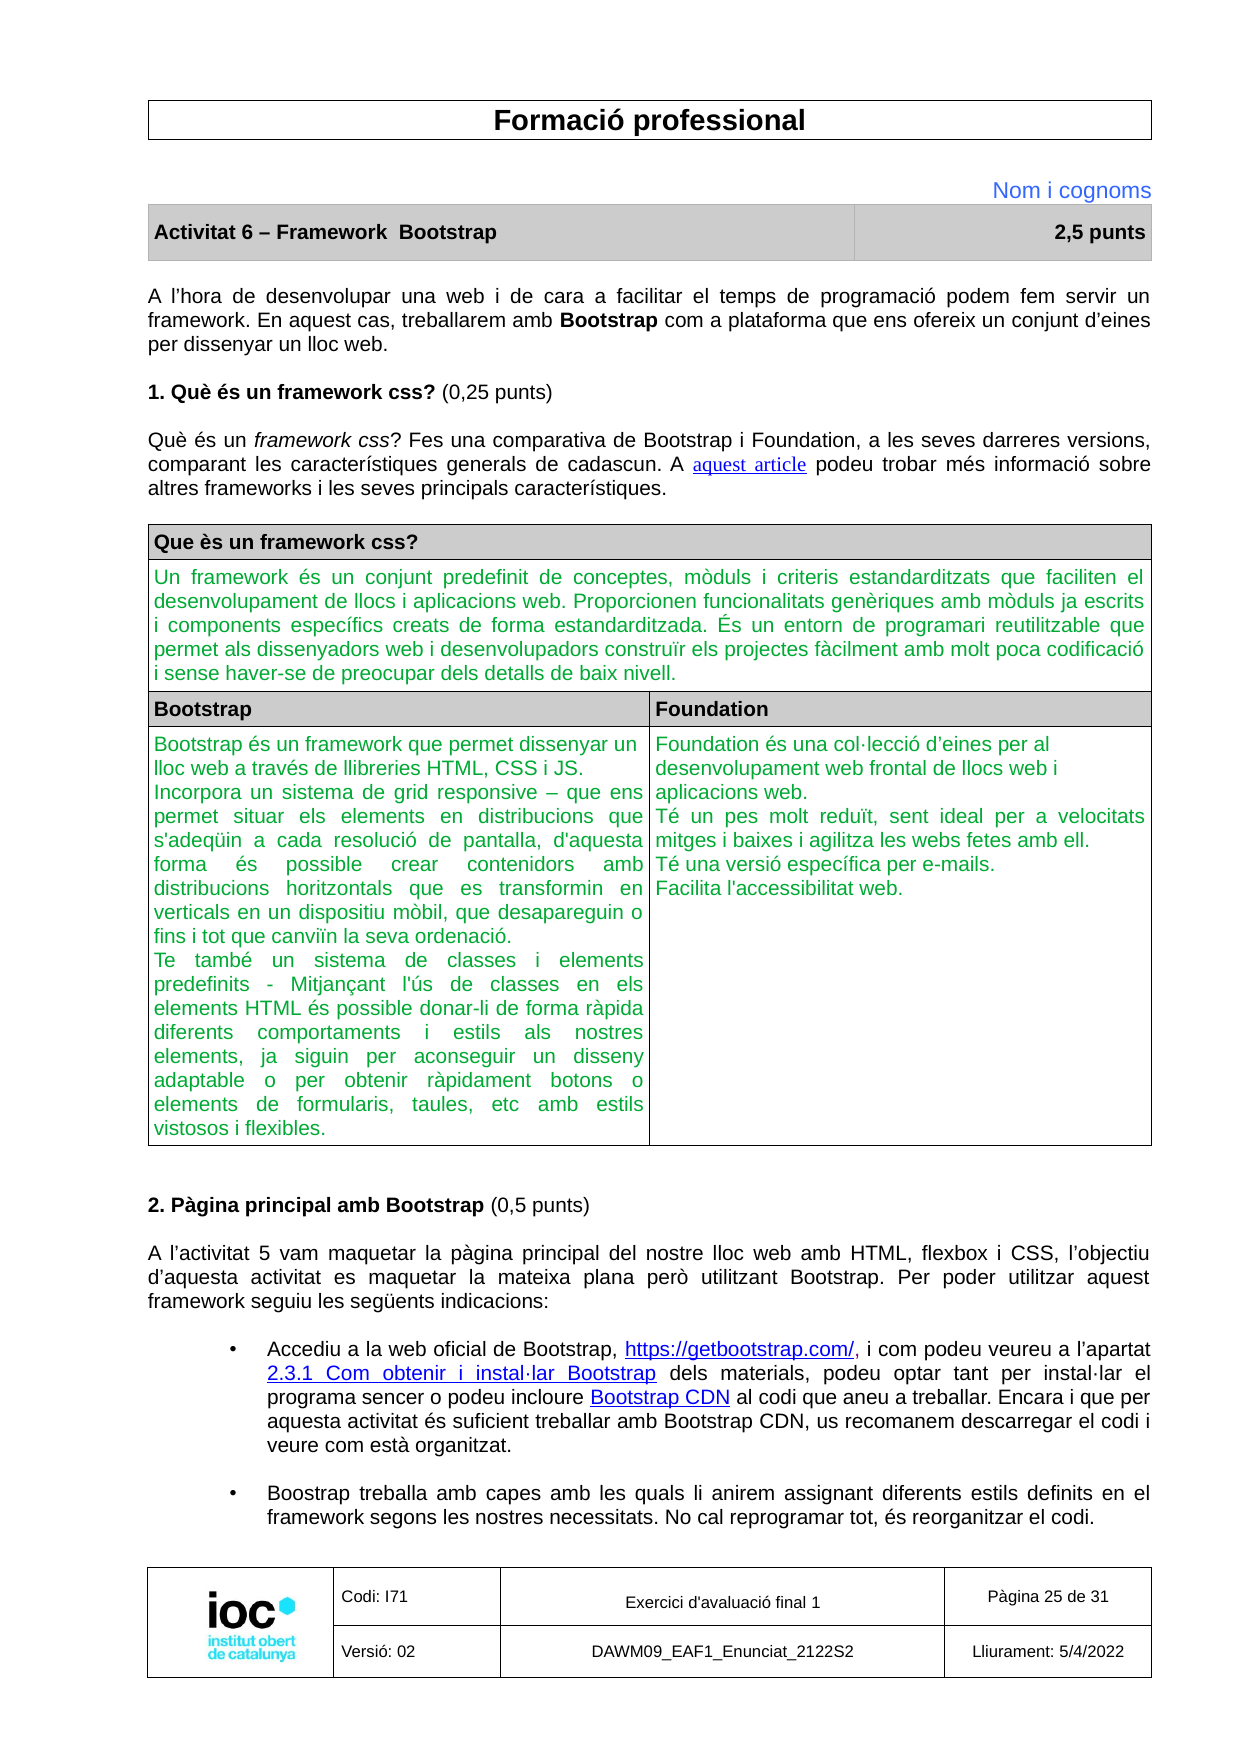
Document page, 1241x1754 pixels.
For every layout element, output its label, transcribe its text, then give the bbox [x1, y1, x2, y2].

table_header Que ès un framework css? [149, 525, 1151, 559]
text 2. Pàgina principal amb Bootstrap (0,5 punts) [148, 1193, 1151, 1217]
table_header 2,5 punts [855, 205, 1151, 260]
list Accediu a la web oficial de Bootstrap, https://getbootstrap.com/, i com podeu veureu a l’apartat 2.3.1 Com obtenir i instal·lar Bootstrap dels materials, podeu optar tant per instal·lar el programa sencer o podeu incloure Bootstrap CDN al codi que aneu a treballar. Encara i que per aquesta activitat és suficient treballar amb Bootstrap CDN, us recomanem descarregar el codi i veure com està organitzat. [229, 1337, 1151, 1457]
text A l’hora de desenvolupar una web i de cara a facilitar el temps de programació podem fem servir un framework. En aquest cas, treballarem amb Bootstrap com a plataforma que ens ofereix un conjunt d’eines per dissenyar un lloc web. [148, 284, 1151, 356]
list A l’activitat 5 vam maquetar la pàgina principal del nostre lloc web amb HTML, flexbox i CSS, l’objectiu d’aquesta activitat es maquetar la mateixa plana però utilitzant Bootstrap. Per poder utilitzar aquest framework seguiu les següents indicacions: [112, 1241, 1151, 1313]
table_cell Bootstrap és un framework que permet dissenyar un lloc web a través de llibreries HTML, CSS i JS. Incorpora un sistema de grid responsive – que ens permet situar els elements en distribucions que s'adeqüin a cada resolució de pantalla, d'aquesta forma és possible crear contenidors amb distribucions horitzontals que es transformin en verticals en un dispositiu mòbil, que desapareguin o fins i tot que canviïn la seva ordenació. Te també un sistema de classes i elements predefinits - Mitjançant l'ús de classes en els elements HTML és possible donar-li de forma ràpida diferents comportaments i estils als nostres elements, ja siguin per aconseguir un disseny adaptable o per obtenir ràpidament botons o elements de formularis, taules, etc amb estils vistosos i flexibles. [149, 727, 649, 1145]
table_cell Foundation [650, 692, 1151, 726]
list Boostrap treballa amb capes amb les quals li anirem assignant diferents estils definits en el framework segons les nostres necessitats. No cal reprogramar tot, és reorganitzar el codi. [229, 1481, 1151, 1529]
table_cell Foundation és una col·lecció d’eines per al desenvolupament web frontal de llocs web i aplicacions web. Té un pes molt reduït, sent ideal per a velocitats mitges i baixes i agilitza les webs fetes amb ell. Té una versió específica per e-mails. Facilita l'accessibilitat web. [650, 727, 1151, 1145]
table_cell Bootstrap [149, 692, 649, 726]
picture [195, 1577, 309, 1673]
table_header Activitat 6 – Framework Bootstrap [149, 205, 854, 260]
list Què és un framework css? Fes una comparativa de Bootstrap i Foundation, a les seves darreres versions, comparant les característiques generals de cadascun. A aquest article podeu trobar més informació sobre altres frameworks i les seves principals característiques. [148, 428, 1151, 500]
table_cell Un framework és un conjunt predefinit de conceptes, mòduls i criteris estandarditzats que faciliten el desenvolupament de llocs i aplicacions web. Proporcionen funcionalitats genèriques amb mòduls ja escrits i components específics creats de forma estandarditzada. És un entorn de programari reutilitzable que permet als dissenyadors web i desenvolupadors construïr els projectes fàcilment amb molt poca codificació i sense haver-se de preocupar dels detalls de baix nivell. [149, 560, 1151, 691]
list 1. Què és un framework css? (0,25 punts) [148, 380, 1151, 404]
